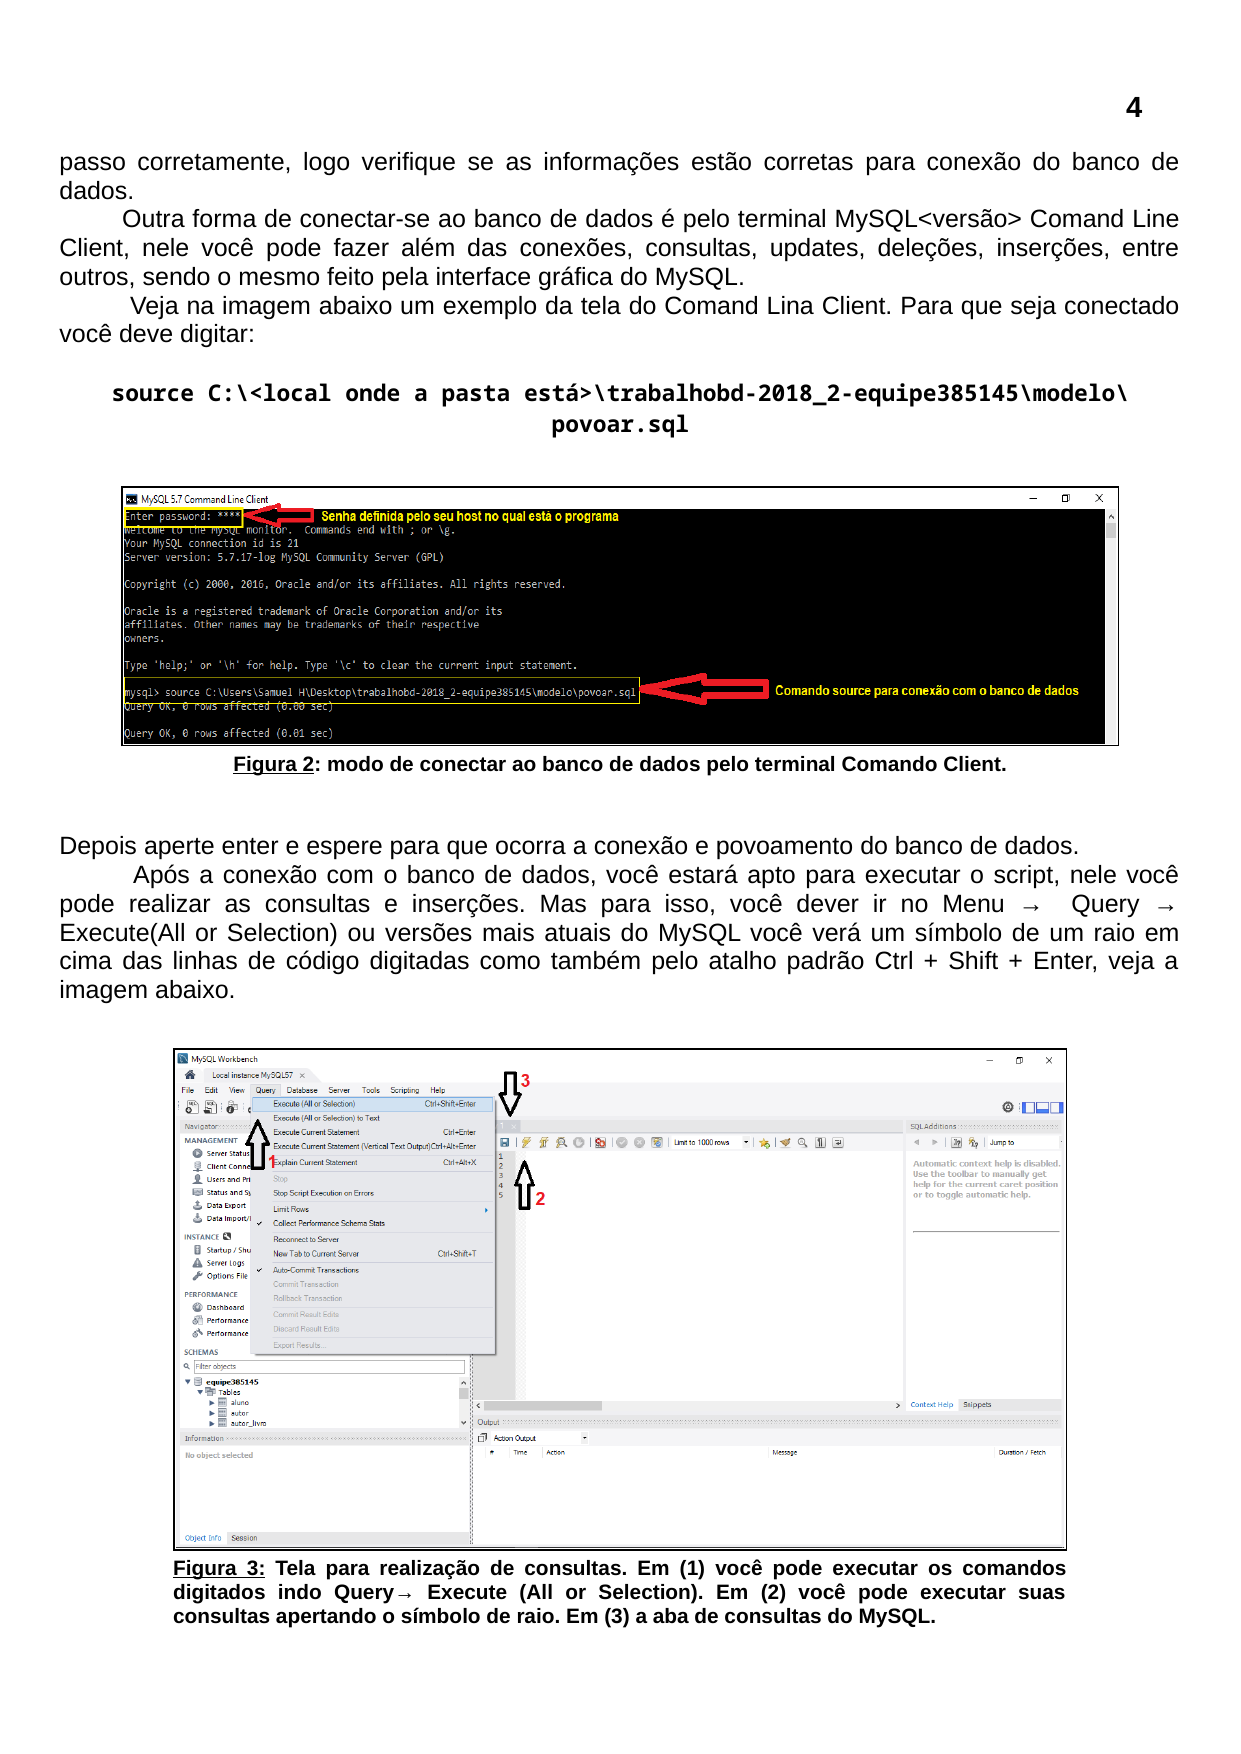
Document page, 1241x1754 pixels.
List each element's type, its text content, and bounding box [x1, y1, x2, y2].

text Depois aperte enter e espere para que ocorra a conexão e povoamento do banco de dados. [59, 831, 1181, 860]
picture [176, 1051, 1065, 1548]
text Veja na imagem abaixo um exemplo da tela do Comand Lina Client. Para que seja conectado você deve digitar: [59, 291, 1181, 348]
text passo corretamente, logo verifique se as informações estão corretas para conexão do banco de dados. [59, 147, 1181, 204]
text Figura 3: Tela para realização de consultas. Em (1) você pode executar os comandos digitados indo Query→ Execute (All or Selection). Em (2) você pode executar suas consultas apertando o símbolo de raio. Em (3) a aba de consultas do MySQL. [173, 1551, 1067, 1628]
text Figura 2: modo de conectar ao banco de dados pelo terminal Comando Client. [121, 746, 1119, 776]
text Outra forma de conectar-se ao banco de dados é pelo terminal MySQL<versão> Comand Line Client, nele você pode fazer além das conexões, consultas, updates, deleções, inserções, entre outros, sendo o mesmo feito pela interface gráfica do MySQL. [59, 204, 1181, 291]
text source C:\<local onde a pasta está>\trabalhobd-2018_2-equipe385145\modelo\povoar.sql [59, 377, 1181, 439]
text Após a conexão com o banco de dados, você estará apto para executar o script, nele você pode realizar as consultas e inserções. Mas para isso, você dever ir no Menu → Query → Execute(All or Selection) ou versões mais atuais do MySQL você verá um símbolo de um raio em cima das linhas de código digitadas como também pelo atalho padrão Ctrl + Shift + Enter, veja a imagem abaixo. [59, 860, 1181, 1004]
picture [124, 489, 1117, 744]
